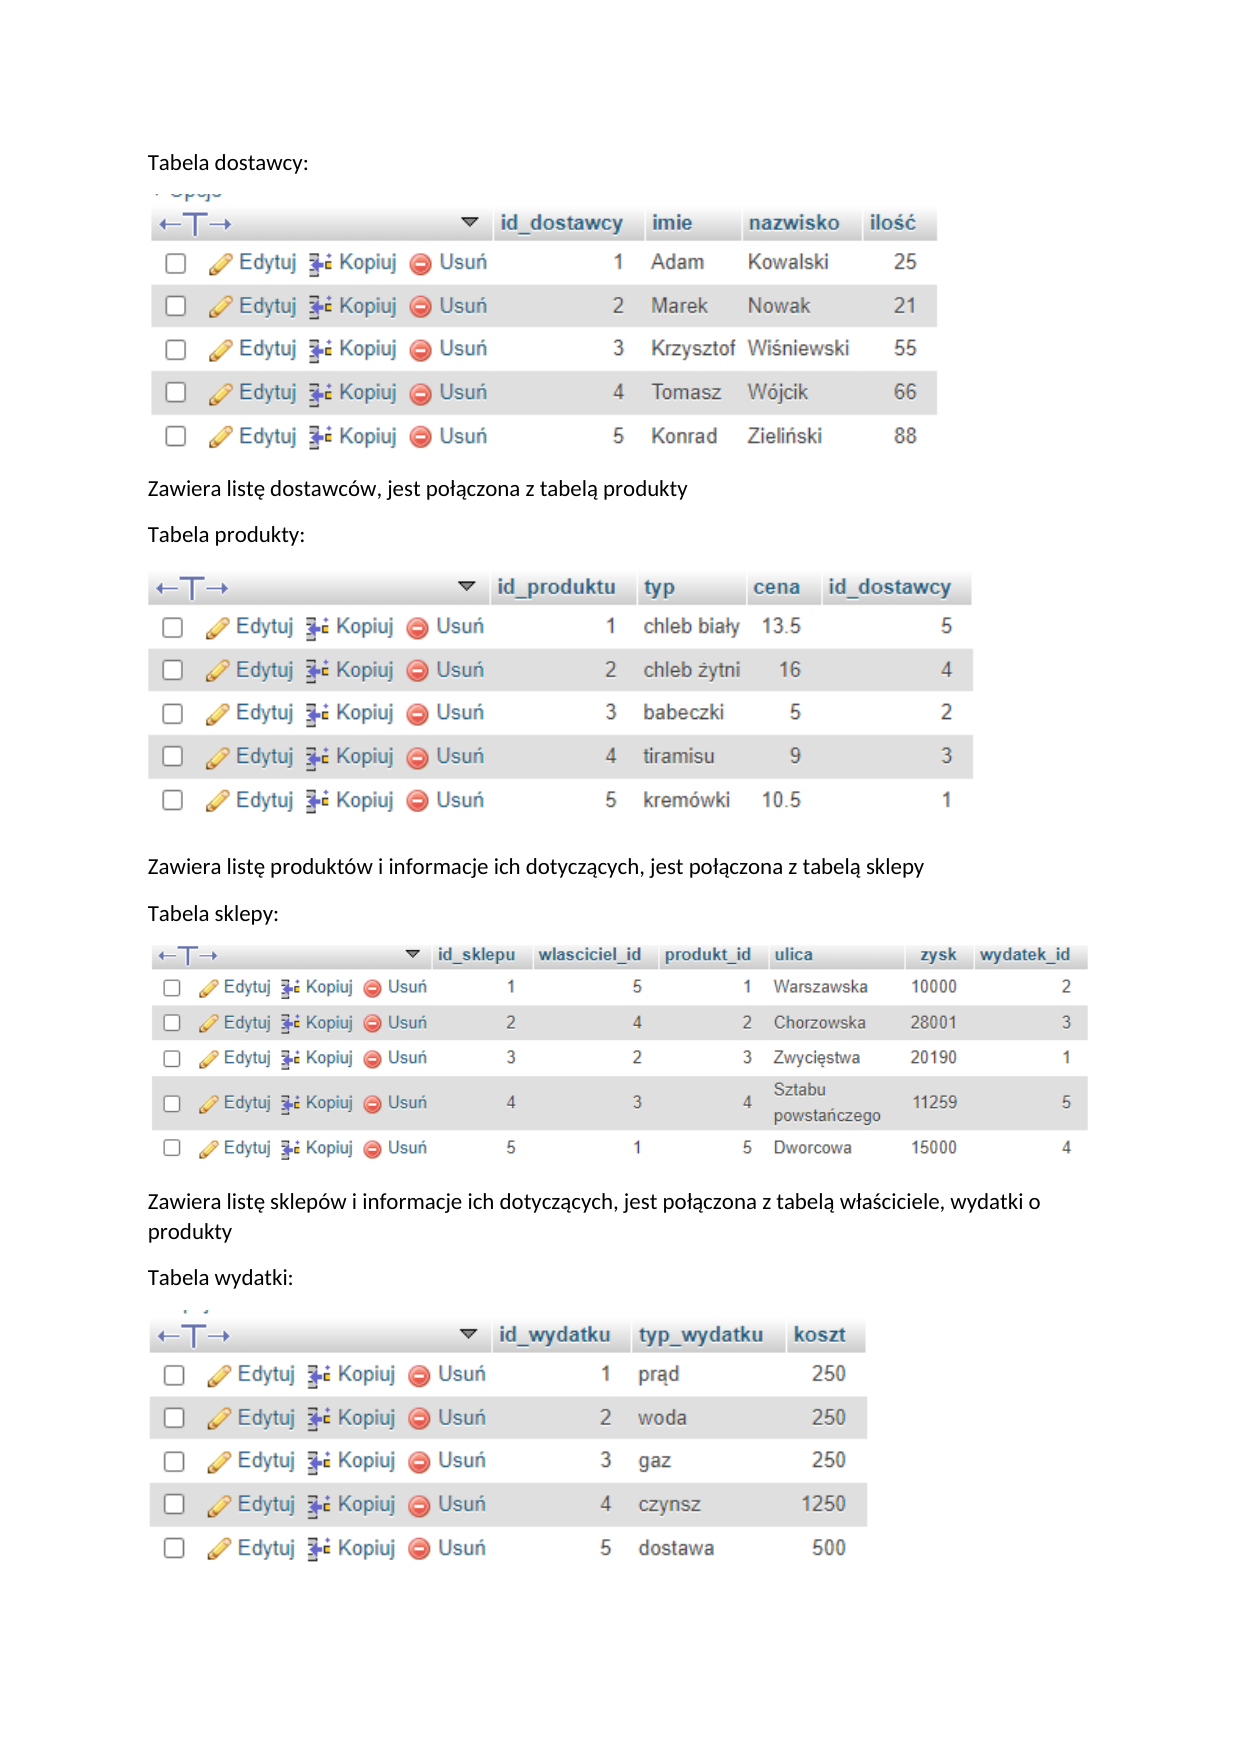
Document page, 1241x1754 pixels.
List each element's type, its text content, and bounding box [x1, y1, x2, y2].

text Zawiera listę dostawców, jest połączona z tabelą produkty [148, 474, 1093, 502]
text Zawiera listę sklepów i informacje ich dotyczących, jest połączona z tabelą właściciele, wydatki o produkty [148, 1187, 1093, 1245]
text Tabela produkty: [148, 520, 1093, 548]
text Tabela wydatki: [148, 1263, 1093, 1291]
text Zawiera listę produktów i informacje ich dotyczących, jest połączona z tabelą sklepy [148, 852, 1093, 881]
text Tabela sklepy: [148, 899, 1093, 927]
text Tabela dostawcy: [148, 148, 1093, 176]
